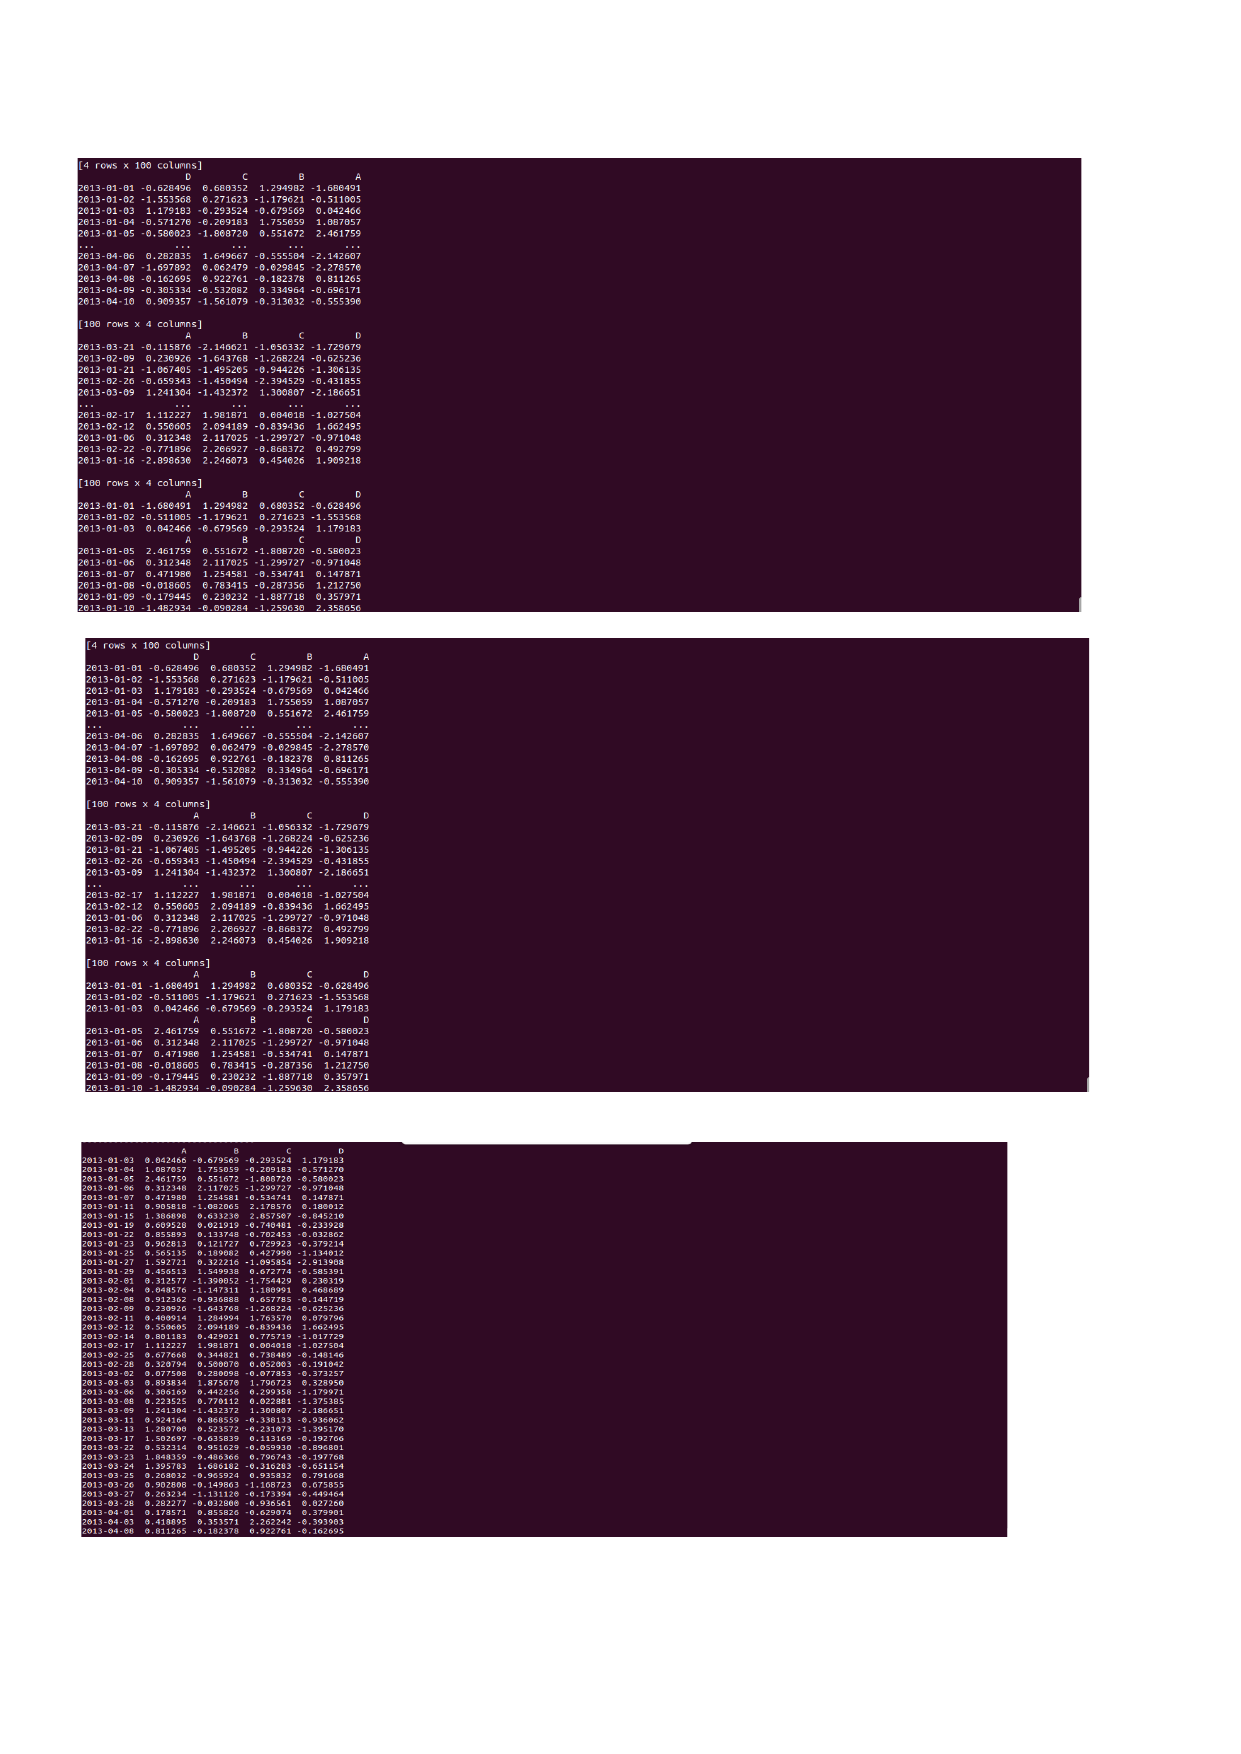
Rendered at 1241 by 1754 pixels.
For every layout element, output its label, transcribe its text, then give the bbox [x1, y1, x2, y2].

picture [81, 1142, 1008, 1537]
picture [85, 638, 1090, 1092]
picture [77, 158, 1082, 612]
text graphs: import pandas as pd [118, 118, 1122, 1622]
